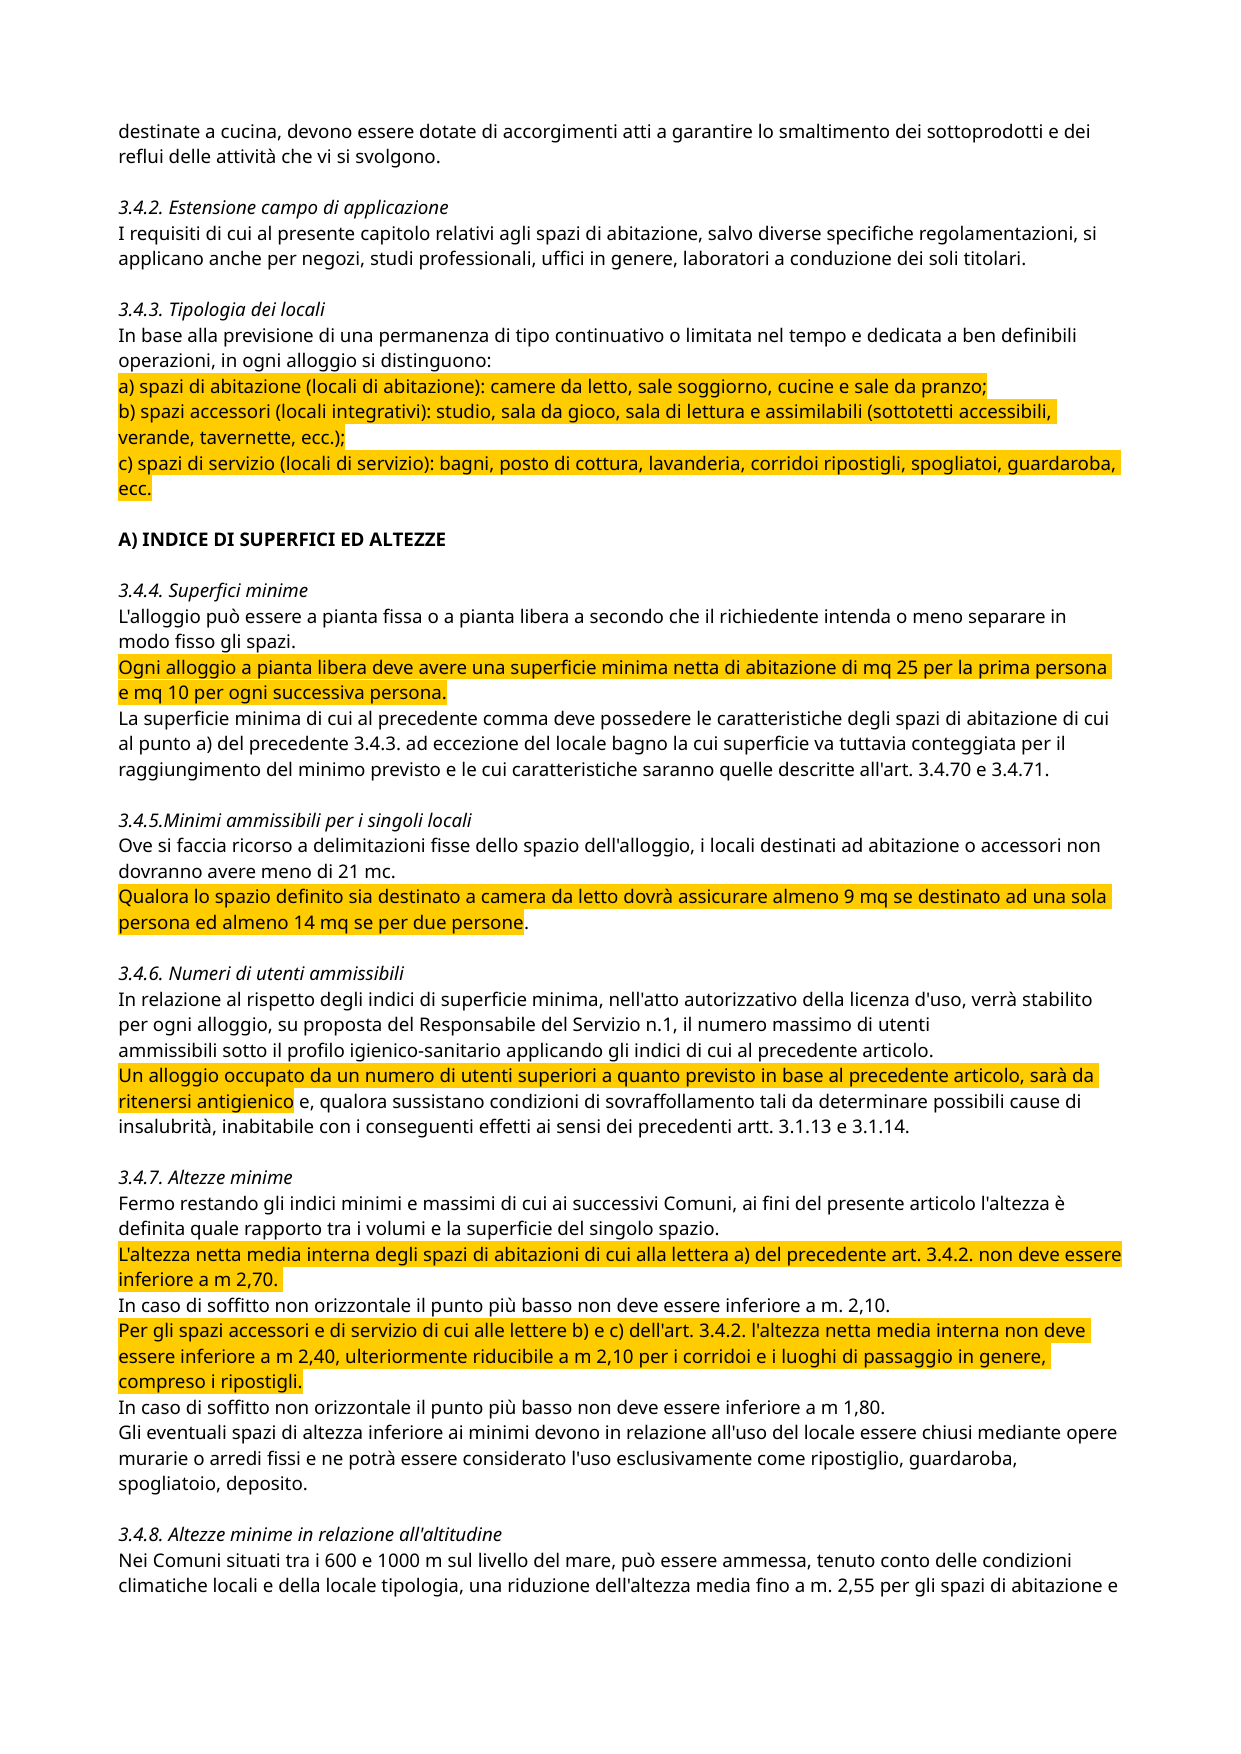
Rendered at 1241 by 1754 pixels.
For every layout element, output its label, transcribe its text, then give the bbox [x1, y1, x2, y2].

text L'alloggio può essere a pianta fissa o a pianta libera a secondo che il richiedente intenda o meno separare in modo fisso gli spazi. [118, 603, 1122, 654]
text c) spazi di servizio (locali di servizio): bagni, posto di cottura, lavanderia, corridoi ripostigli, spogliatoi, guardaroba, ecc. [118, 450, 1122, 501]
text a) spazi di abitazione (locali di abitazione): camere da letto, sale soggiorno, cucine e sale da pranzo; [118, 373, 1122, 399]
text In caso di soffitto non orizzontale il punto più basso non deve essere inferiore a m 1,80. [118, 1394, 1122, 1420]
text 3.4.5.Minimi ammissibili per i singoli locali [118, 807, 1122, 833]
text Un alloggio occupato da un numero di utenti superiori a quanto previsto in base al precedente articolo, sarà da ritenersi antigienico e, qualora sussistano condizioni di sovraffollamento tali da determinare possibili cause di insalubrità, inabitabile con i conseguenti effetti ai sensi dei precedenti artt. 3.1.13 e 3.1.14. [118, 1062, 1122, 1139]
text 3.4.3. Tipologia dei locali [118, 297, 1122, 322]
text 3.4.4. Superfici minime [118, 577, 1122, 603]
text In relazione al rispetto degli indici di superficie minima, nell'atto autorizzativo della licenza d'uso, verrà stabilito per ogni alloggio, su proposta del Responsabile del Servizio n.1, il numero massimo di utenti [118, 986, 1122, 1037]
text b) spazi accessori (locali integrativi): studio, sala da gioco, sala di lettura e assimilabili (sottotetti accessibili, verande, tavernette, ecc.); [118, 399, 1122, 450]
text 3.4.2. Estensione campo di applicazione [118, 195, 1122, 220]
text 3.4.8. Altezze minime in relazione all'altitudine [118, 1522, 1122, 1547]
text Ove si faccia ricorso a delimitazioni fisse dello spazio dell'alloggio, i locali destinati ad abitazione o accessori non dovranno avere meno di 21 mc. [118, 833, 1122, 884]
text 3.4.7. Altezze minime [118, 1164, 1122, 1190]
text destinate a cucina, devono essere dotate di accorgimenti atti a garantire lo smaltimento dei sottoprodotti e dei reflui delle attività che vi si svolgono. [118, 118, 1122, 169]
text I requisiti di cui al presente capitolo relativi agli spazi di abitazione, salvo diverse specifiche regolamentazioni, si applicano anche per negozi, studi professionali, uffici in genere, laboratori a conduzione dei soli titolari. [118, 220, 1122, 271]
text La superficie minima di cui al precedente comma deve possedere le caratteristiche degli spazi di abitazione di cui al punto a) del precedente 3.4.3. ad eccezione del locale bagno la cui superficie va tuttavia conteggiata per il raggiungimento del minimo previsto e le cui caratteristiche saranno quelle descritte all'art. 3.4.70 e 3.4.71. [118, 705, 1122, 782]
text Ogni alloggio a pianta libera deve avere una superficie minima netta di abitazione di mq 25 per la prima persona e mq 10 per ogni successiva persona. [118, 654, 1122, 705]
text L'altezza netta media interna degli spazi di abitazioni di cui alla lettera a) del precedente art. 3.4.2. non deve essere inferiore a m 2,70. [118, 1241, 1122, 1292]
text 3.4.6. Numeri di utenti ammissibili [118, 960, 1122, 986]
text In caso di soffitto non orizzontale il punto più basso non deve essere inferiore a m. 2,10. [118, 1292, 1122, 1318]
text Gli eventuali spazi di altezza inferiore ai minimi devono in relazione all'uso del locale essere chiusi mediante opere murarie o arredi fissi e ne potrà essere considerato l'uso esclusivamente come ripostiglio, guardaroba, spogliatoio, deposito. [118, 1420, 1122, 1496]
text In base alla previsione di una permanenza di tipo continuativo o limitata nel tempo e dedicata a ben definibili operazioni, in ogni alloggio si distinguono: [118, 322, 1122, 373]
text Per gli spazi accessori e di servizio di cui alle lettere b) e c) dell'art. 3.4.2. l'altezza netta media interna non deve essere inferiore a m 2,40, ulteriormente riducibile a m 2,10 per i corridoi e i luoghi di passaggio in genere, compreso i ripostigli. [118, 1318, 1122, 1394]
text Qualora lo spazio definito sia destinato a camera da letto dovrà assicurare almeno 9 mq se destinato ad una sola persona ed almeno 14 mq se per due persone. [118, 884, 1122, 935]
text ammissibili sotto il profilo igienico-sanitario applicando gli indici di cui al precedente articolo. [118, 1037, 1122, 1062]
text Nei Comuni situati tra i 600 e 1000 m sul livello del mare, può essere ammessa, tenuto conto delle condizioni climatiche locali e della locale tipologia, una riduzione dell'altezza media fino a m. 2,55 per gli spazi di abitazione e [118, 1547, 1122, 1598]
text Fermo restando gli indici minimi e massimi di cui ai successivi Comuni, ai fini del presente articolo l'altezza è definita quale rapporto tra i volumi e la superficie del singolo spazio. [118, 1190, 1122, 1241]
text A) INDICE DI SUPERFICI ED ALTEZZE [118, 526, 1122, 552]
